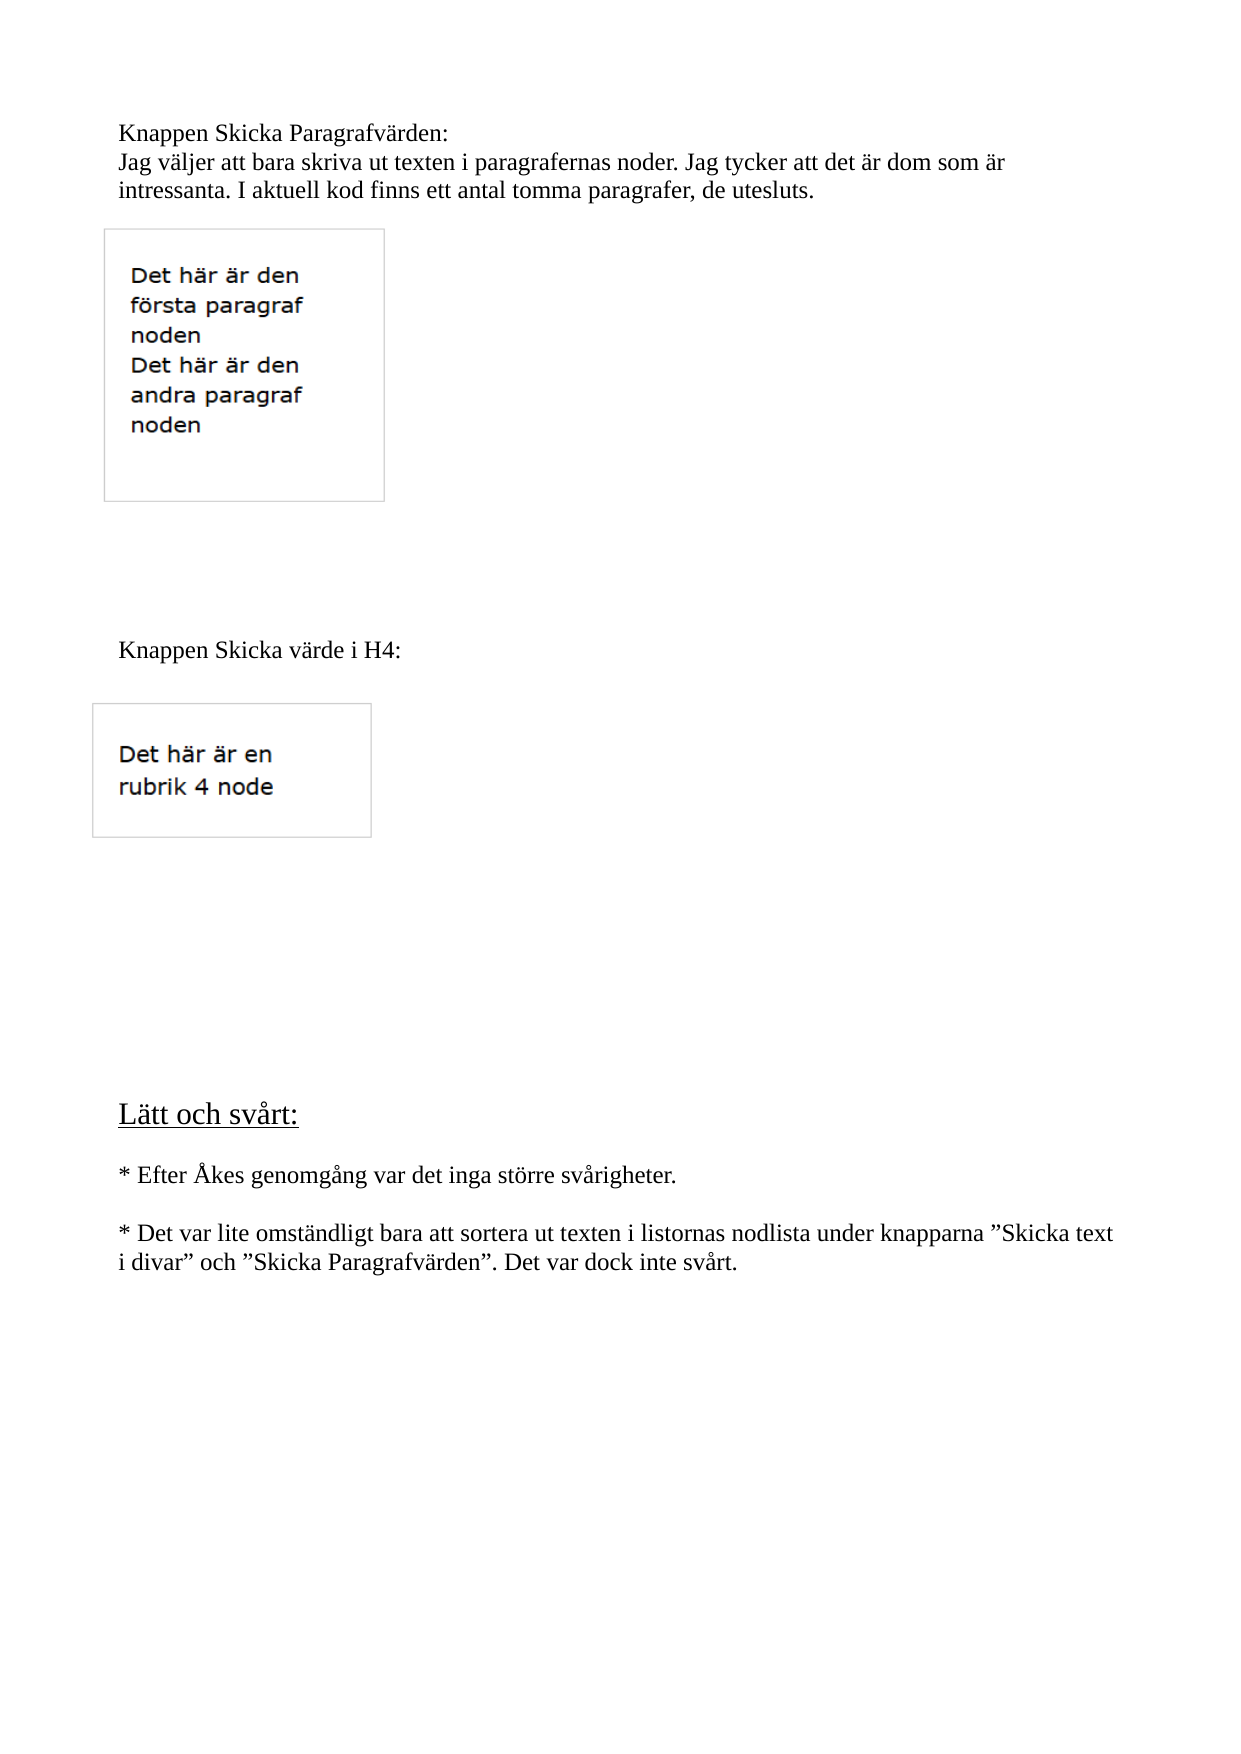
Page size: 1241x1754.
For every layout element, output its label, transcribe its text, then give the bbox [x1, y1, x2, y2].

picture [80, 681, 389, 853]
picture [88, 220, 412, 535]
text Jag väljer att bara skriva ut texten i paragrafernas noder. Jag tycker att det är dom som är intressanta. I aktuell kod finns ett antal tomma paragrafer, de utesluts. [118, 147, 1122, 204]
text Knappen Skicka värde i H4: [118, 636, 1122, 664]
text * Det var lite omständligt bara att sortera ut texten i listornas nodlista under knapparna ”Skicka text i divar” och ”Skicka Paragrafvärden”. Det var dock inte svårt. [118, 1218, 1122, 1275]
text Knappen Skicka Paragrafvärden: [118, 118, 1122, 147]
text * Efter Åkes genomgång var det inga större svårigheter. [118, 1160, 1122, 1189]
text Lätt och svårt: [118, 1096, 1122, 1132]
